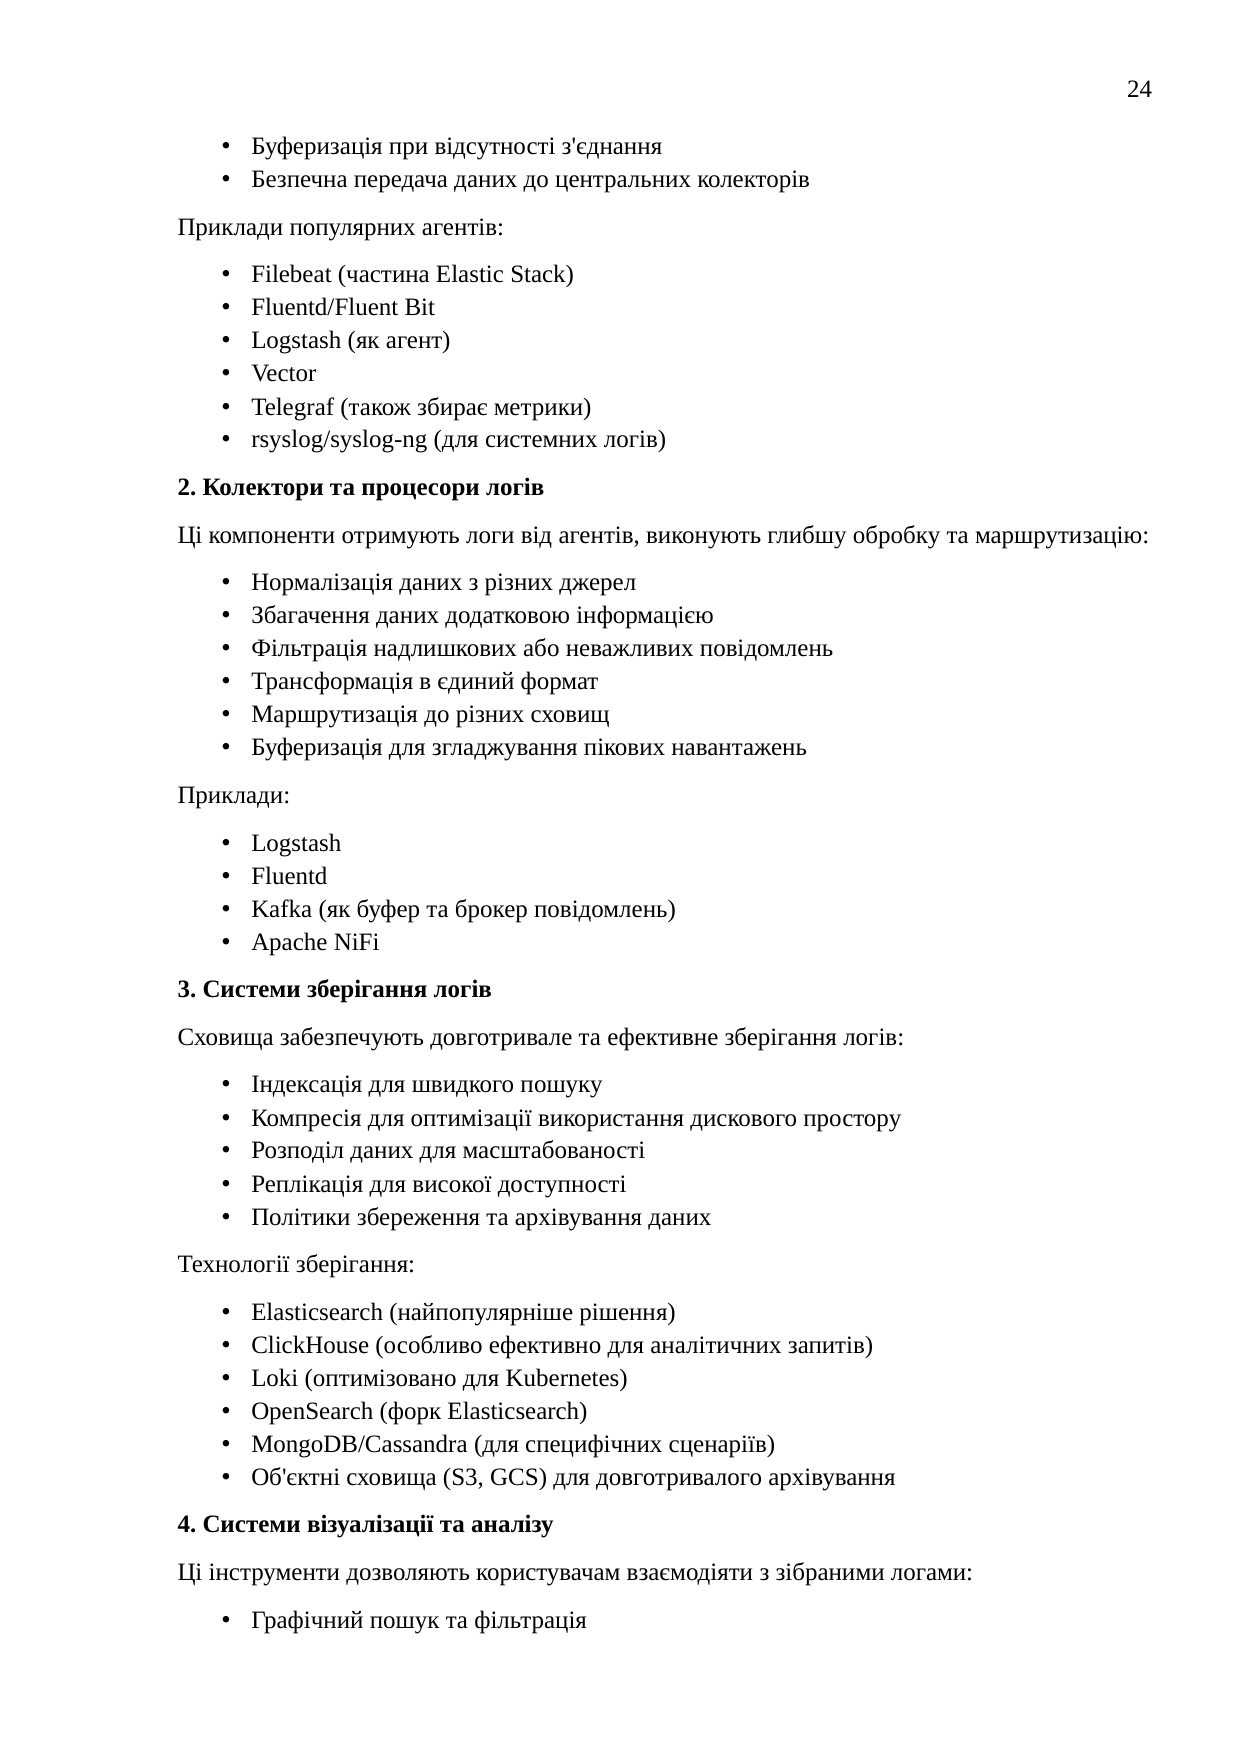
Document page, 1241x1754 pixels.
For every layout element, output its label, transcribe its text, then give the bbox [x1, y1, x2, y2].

list Збагачення даних додатковою інформацією [222, 600, 1152, 629]
list MongoDB/Cassandra (для специфічних сценаріїв) [222, 1429, 1152, 1458]
list Реплікація для високої доступності [222, 1169, 1152, 1197]
list Logstash (як агент) [222, 326, 1152, 354]
list Індексація для швидкого пошуку [222, 1069, 1152, 1098]
list Filebeat (частина Elastic Stack) [222, 259, 1152, 288]
list Буферизація для згладжування пікових навантажень [222, 732, 1152, 761]
text Ці інструменти дозволяють користувачам взаємодіяти з зібраними логами: [177, 1557, 1152, 1586]
list Буферизація при відсутності з'єднання [222, 131, 1152, 160]
list Telegraf (також збирає метрики) [222, 392, 1152, 420]
list Logstash [222, 828, 1152, 856]
list OpenSearch (форк Elasticsearch) [222, 1396, 1152, 1425]
list Розподіл даних для масштабованості [222, 1136, 1152, 1164]
text 4. Системи візуалізації та аналізу [177, 1509, 1152, 1538]
list Фільтрація надлишкових або неважливих повідомлень [222, 633, 1152, 662]
text Ці компоненти отримують логи від агентів, виконують глибшу обробку та маршрутизацію: [177, 520, 1152, 548]
list Об'єктні сховища (S3, GCS) для довготривалого архівування [222, 1462, 1152, 1491]
list Безпечна передача даних до центральних колекторів [222, 164, 1152, 193]
text Приклади: [177, 780, 1152, 809]
list Нормалізація даних з різних джерел [222, 567, 1152, 596]
list Трансформація в єдиний формат [222, 666, 1152, 695]
list Vector [222, 358, 1152, 387]
list Компресія для оптимізації використання дискового простору [222, 1103, 1152, 1131]
text Сховища забезпечують довготривале та ефективне зберігання логів: [177, 1022, 1152, 1051]
text 3. Системи зберігання логів [177, 974, 1152, 1003]
text Технології зберігання: [177, 1249, 1152, 1278]
list Fluentd [222, 861, 1152, 889]
list Apache NiFi [222, 927, 1152, 956]
list Loki (оптимізовано для Kubernetes) [222, 1363, 1152, 1392]
list Маршрутизація до різних сховищ [222, 699, 1152, 728]
list Elasticsearch (найпопулярніше рішення) [222, 1297, 1152, 1326]
list rsyslog/syslog-ng (для системних логів) [222, 424, 1152, 453]
list Політики збереження та архівування даних [222, 1202, 1152, 1230]
list Графічний пошук та фільтрація [222, 1605, 1152, 1633]
list ClickHouse (особливо ефективно для аналітичних запитів) [222, 1330, 1152, 1359]
list Fluentd/Fluent Bit [222, 292, 1152, 321]
text 2. Колектори та процесори логів [177, 472, 1152, 501]
list Kafka (як буфер та брокер повідомлень) [222, 894, 1152, 922]
text Приклади популярних агентів: [177, 212, 1152, 241]
